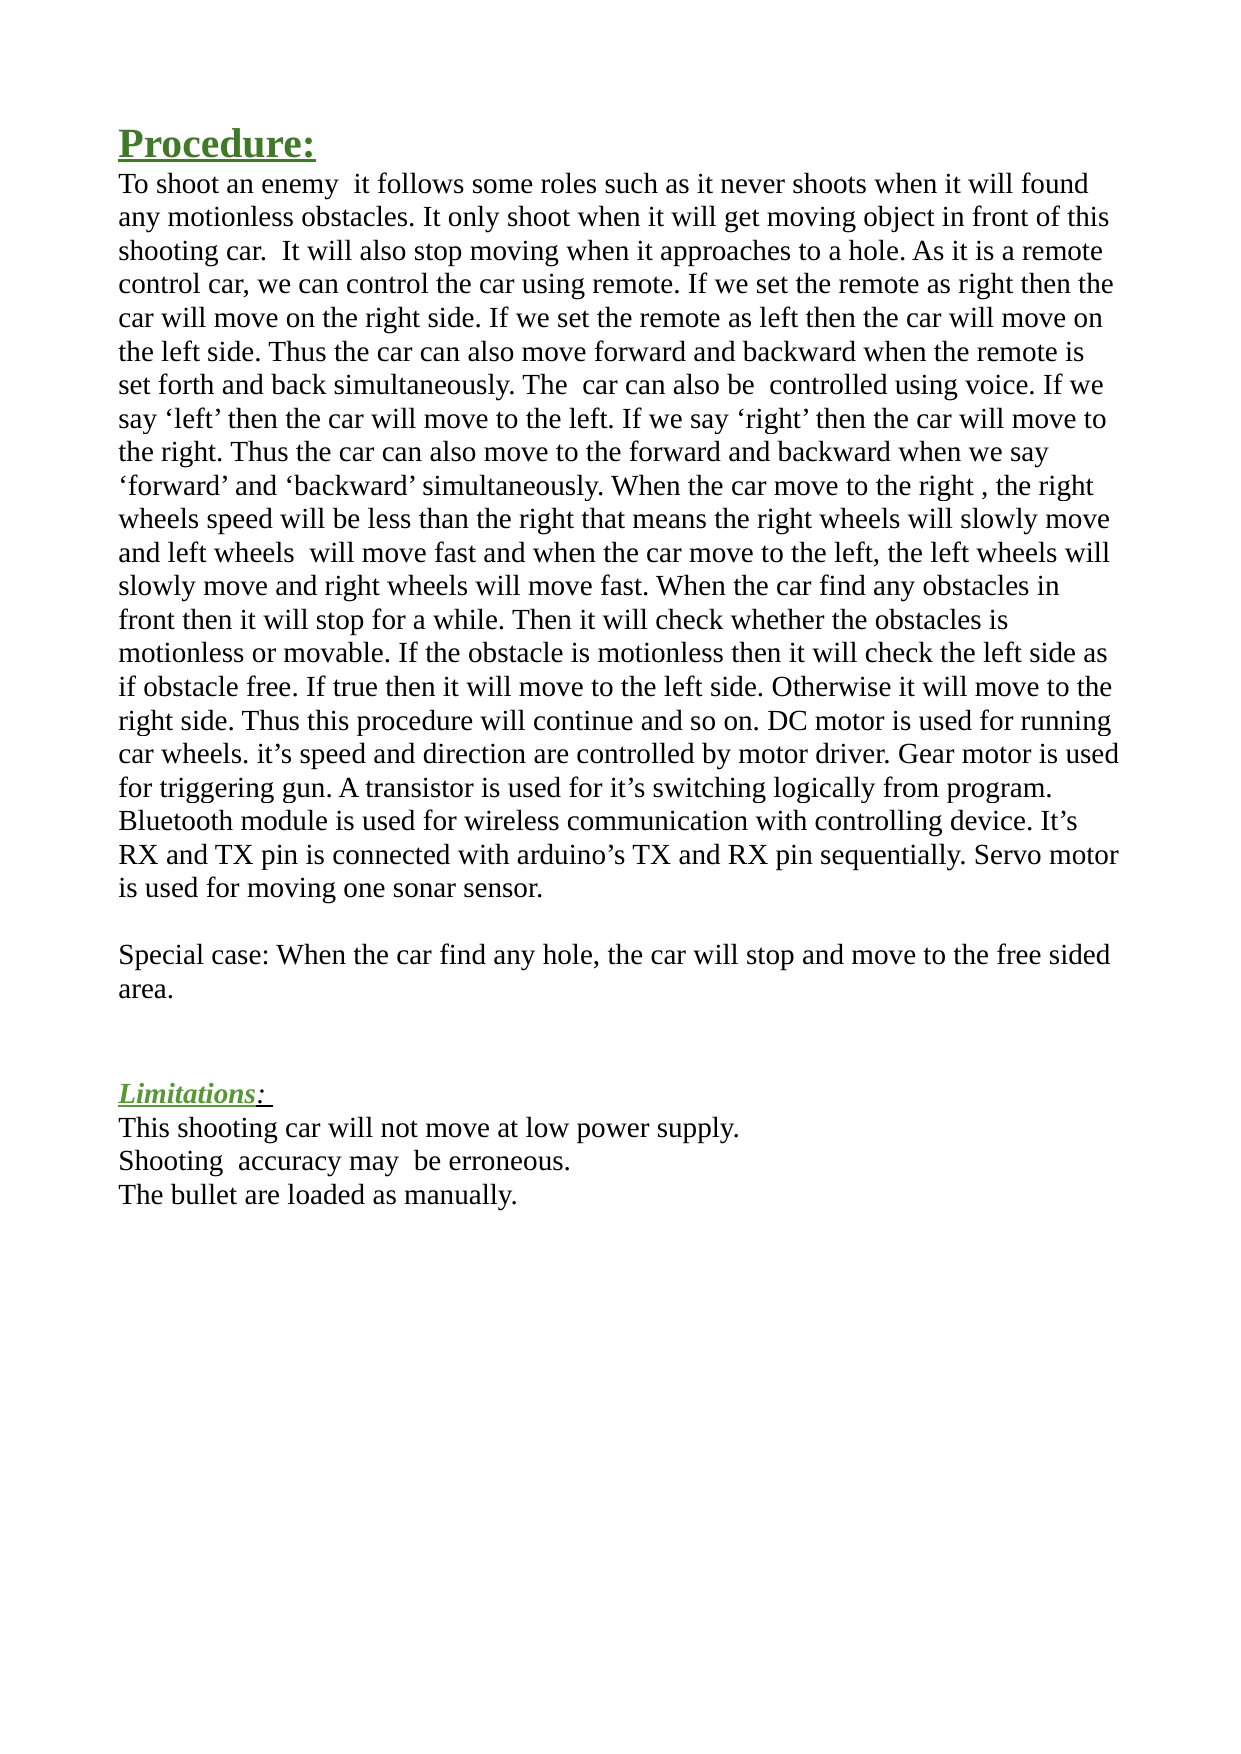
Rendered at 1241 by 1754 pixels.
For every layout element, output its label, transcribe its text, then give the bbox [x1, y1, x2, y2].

text Special case: When the car find any hole, the car will stop and move to the free sided area. [118, 937, 1122, 1004]
text Limitations: [118, 1076, 1122, 1110]
text This shooting car will not move at low power supply. [118, 1110, 1122, 1143]
text Shooting accuracy may be erroneous. [118, 1143, 1122, 1177]
text The bullet are loaded as manually. [118, 1177, 1122, 1211]
text Procedure: [118, 118, 1122, 166]
text To shoot an enemy it follows some roles such as it never shoots when it will found any motionless obstacles. It only shoot when it will get moving object in front of this shooting car. It will also stop moving when it approaches to a hole. As it is a remote control car, we can control the car using remote. If we set the remote as right then the car will move on the right side. If we set the remote as left then the car will move on the left side. Thus the car can also move forward and backward when the remote is set forth and back simultaneously. The car can also be controlled using voice. If we say ‘left’ then the car will move to the left. If we say ‘right’ then the car will move to the right. Thus the car can also move to the forward and backward when we say ‘forward’ and ‘backward’ simultaneously. When the car move to the right , the right wheels speed will be less than the right that means the right wheels will slowly move and left wheels will move fast and when the car move to the left, the left wheels will slowly move and right wheels will move fast. When the car find any obstacles in front then it will stop for a while. Then it will check whether the obstacles is motionless or movable. If the obstacle is motionless then it will check the left side as if obstacle free. If true then it will move to the left side. Otherwise it will move to the right side. Thus this procedure will continue and so on. DC motor is used for running car wheels. it’s speed and direction are controlled by motor driver. Gear motor is used for triggering gun. A transistor is used for it’s switching logically from program. Bluetooth module is used for wireless communication with controlling device. It’s RX and TX pin is connected with arduino’s TX and RX pin sequentially. Servo motor is used for moving one sonar sensor. [118, 166, 1122, 904]
